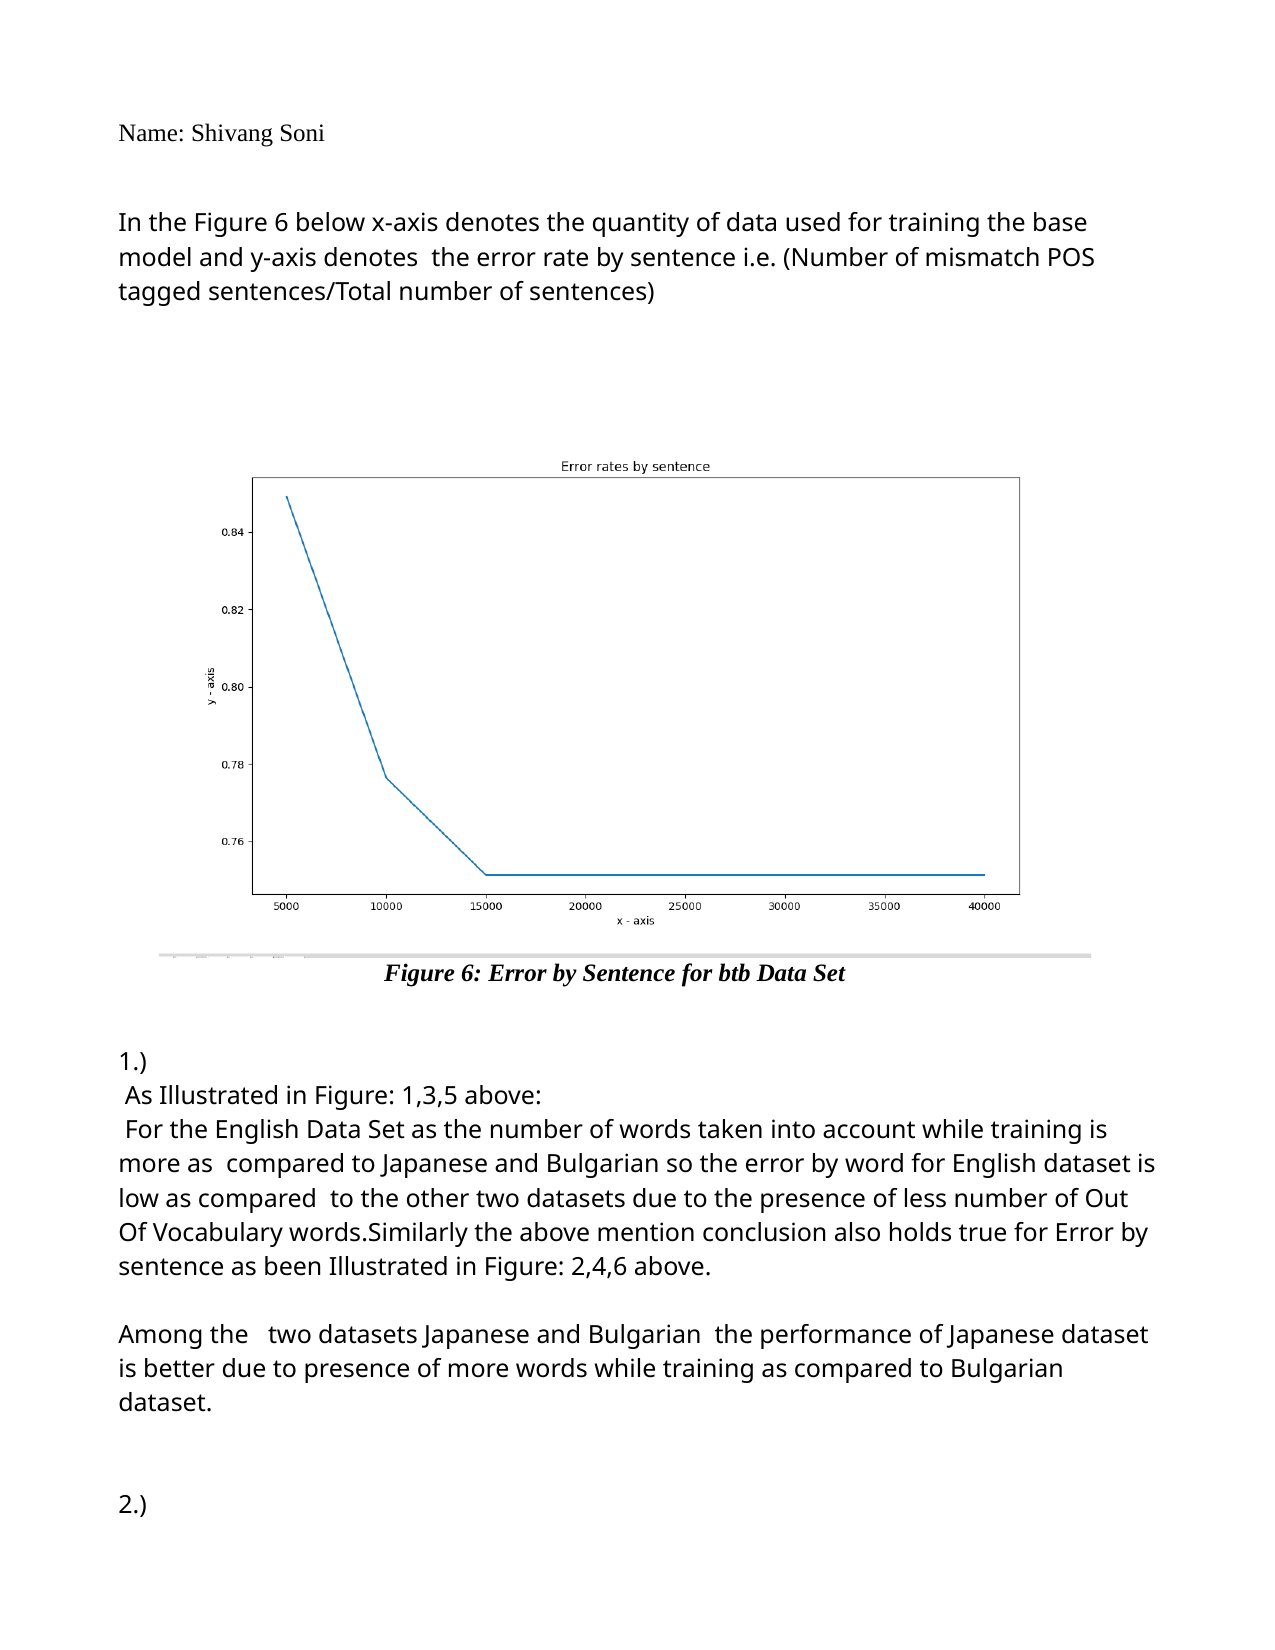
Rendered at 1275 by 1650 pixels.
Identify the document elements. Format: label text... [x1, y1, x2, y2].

text In the Figure 6 below x-axis denotes the quantity of data used for training the base model and y-axis denotes the error rate by sentence i.e. (Number of mismatch POS tagged sentences/Total number of sentences) [118, 205, 1157, 307]
text For the English Data Set as the number of words taken into account while training is more as compared to Japanese and Bulgarian so the error by word for English dataset is low as compared to the other two datasets due to the presence of less number of Out Of Vocabulary words.Similarly the above mention conclusion also holds true for Error by sentence as been Illustrated in Figure: 2,4,6 above. [118, 1112, 1157, 1282]
text 2.) [118, 1487, 1157, 1521]
text As Illustrated in Figure: 1,3,5 above: [118, 1078, 1157, 1112]
picture [158, 443, 1092, 958]
text Figure 6: Error by Sentence for btb Data Set [159, 958, 1091, 986]
text 1.) [118, 1044, 1157, 1078]
text Among the two datasets Japanese and Bulgarian the performance of Japanese dataset is better due to presence of more words while training as compared to Bulgarian dataset. [118, 1316, 1157, 1419]
